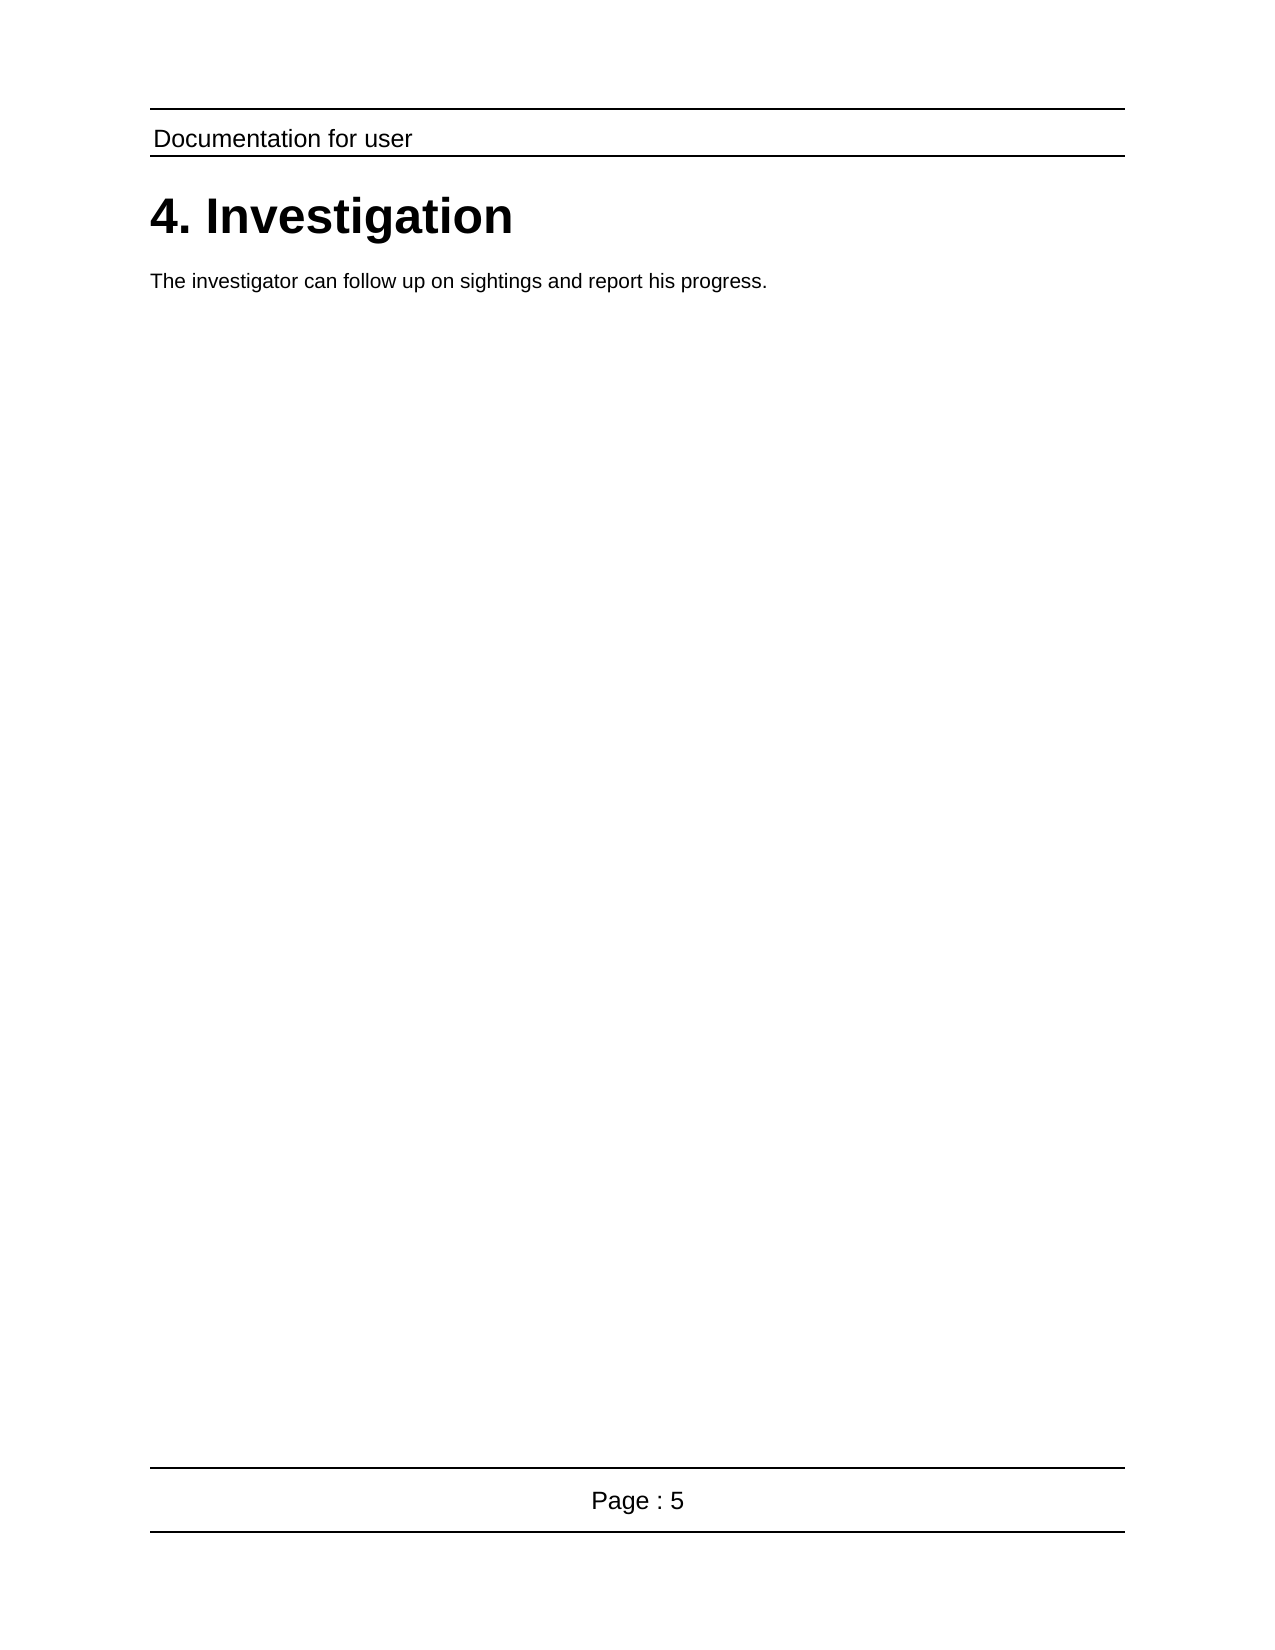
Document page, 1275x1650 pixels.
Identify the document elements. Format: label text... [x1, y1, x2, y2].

text 4. Investigation [150, 187, 1125, 244]
text The investigator can follow up on sightings and report his progress. [150, 268, 1125, 292]
